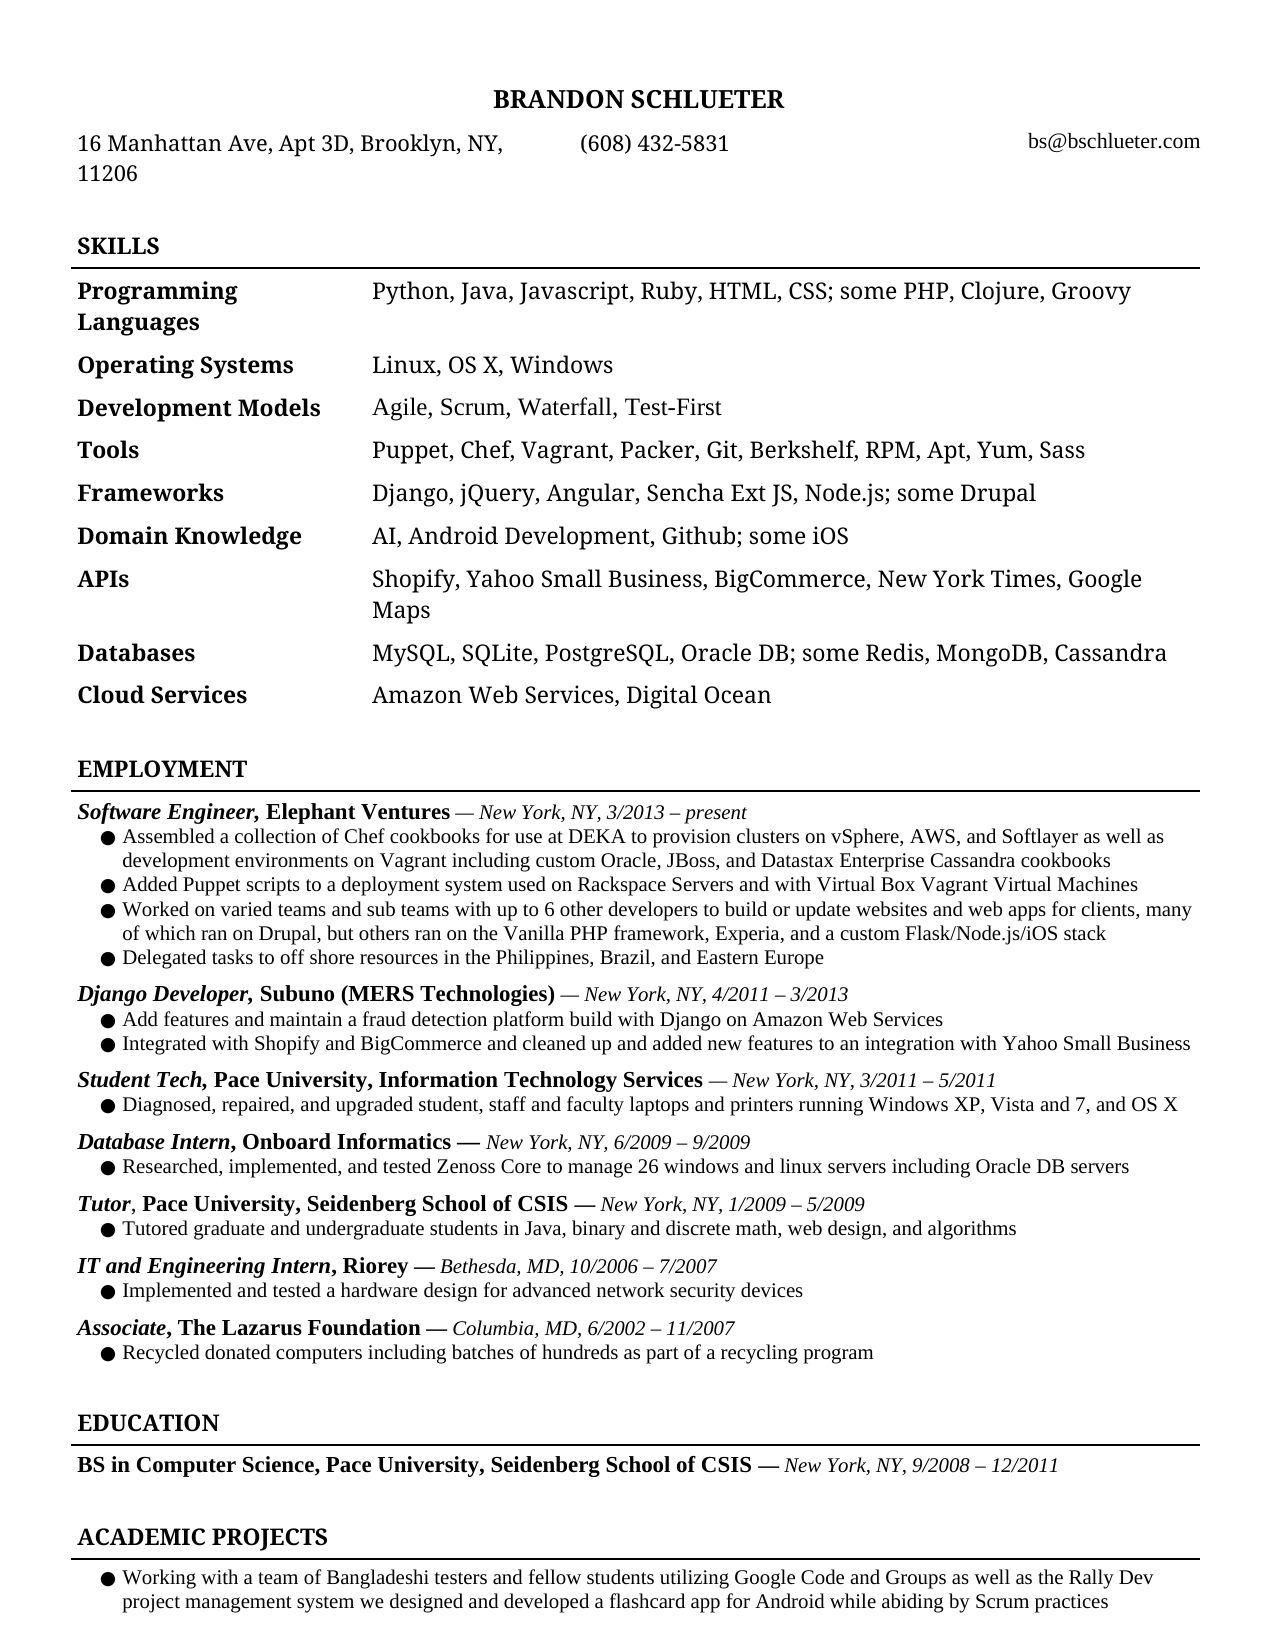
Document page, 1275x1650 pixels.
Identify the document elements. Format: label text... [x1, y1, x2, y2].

table_cell IT and Engineering Intern, Riorey — Bethesda, MD, 10/2006 – 7/2007 Implemented and tested a hardware design for advanced network security devices [71, 1246, 1199, 1308]
table_cell Databases [71, 631, 366, 673]
table_cell Working with a team of Bangladeshi testers and fellow students utilizing Google Code and Groups as well as the Rally Dev project management system we designed and developed a flashcard app for Android while abiding by Scrum practices [71, 1560, 1199, 1619]
table_cell Cloud Services [71, 674, 366, 716]
table_cell Employment [71, 716, 1199, 790]
table_cell Puppet, Chef, Vagrant, Packer, Git, Berkshelf, RPM, Apt, Yum, Sass [366, 429, 1199, 471]
table_cell AI, Android Development, Github; some iOS [366, 514, 1199, 557]
table_cell Shopify, Yahoo Small Business, BigCommerce, New York Times, Google Maps [366, 557, 1199, 631]
table_cell APIs [71, 557, 366, 631]
table_cell Tutor, Pace University, Seidenberg School of CSIS — New York, NY, 1/2009 – 5/2009 Tutored graduate and undergraduate students in Java, binary and discrete math, web design, and algorithms [71, 1184, 1199, 1246]
table_cell SKILLS [71, 193, 1199, 267]
table_header Brandon Schlueter [71, 75, 1199, 122]
table_cell Software Engineer, Elephant Ventures — New York, NY, 3/2013 – present Assembled a collection of Chef cookbooks for use at DEKA to provision clusters on vSphere, AWS, and Softlayer as well as development environments on Vagrant including custom Oracle, JBoss, and Datastax Enterprise Cassandra cookbooks Added Puppet scripts to a deployment system used on Rackspace Servers and with Virtual Box Vagrant Virtual Machines Worked on varied teams and sub teams with up to 6 other developers to build or update websites and web apps for clients, many of which ran on Drupal, but others ran on the Vanilla PHP framework, Experia, and a custom Flask/Node.js/iOS stack Delegated tasks to off shore resources in the Philippines, Brazil, and Eastern Europe [71, 792, 1199, 974]
table_cell Amazon Web Services, Digital Ocean [366, 674, 1199, 716]
table_cell Education [71, 1370, 1199, 1444]
table_cell Tools [71, 429, 366, 471]
table_cell Django, jQuery, Angular, Sencha Ext JS, Node.js; some Drupal [366, 471, 1199, 514]
table_cell Django Developer, Subuno (MERS Technologies) — New York, NY, 4/2011 – 3/2013 Add features and maintain a fraud detection platform build with Django on Amazon Web Services Integrated with Shopify and BigCommerce and cleaned up and added new features to an integration with Yahoo Small Business [71, 974, 1199, 1060]
table_cell Python, Java, Javascript, Ruby, HTML, CSS; some PHP, Clojure, Groovy [366, 269, 1199, 343]
table_cell Academic Projects [71, 1484, 1199, 1557]
table_cell Development Models [71, 386, 366, 429]
table_cell Domain Knowledge [71, 514, 366, 557]
table_cell Frameworks [71, 471, 366, 514]
table_cell bs@bschlueter.com [761, 122, 1199, 193]
table_cell Operating Systems [71, 343, 366, 386]
table_cell (608) 432-5831 [543, 122, 761, 193]
table_cell 16 Manhattan Ave, Apt 3D, Brooklyn, NY, 11206 [71, 122, 543, 193]
table_cell Programming Languages [71, 269, 366, 343]
table_cell Agile, Scrum, Waterfall, Test-First [366, 386, 1199, 429]
table_cell BS in Computer Science, Pace University, Seidenberg School of CSIS — New York, NY, 9/2008 – 12/2011 [71, 1446, 1199, 1483]
table_cell Associate, The Lazarus Foundation — Columbia, MD, 6/2002 – 11/2007 Recycled donated computers including batches of hundreds as part of a recycling program [71, 1308, 1199, 1370]
table_cell Linux, OS X, Windows [366, 343, 1199, 386]
table_cell MySQL, SQLite, PostgreSQL, Oracle DB; some Redis, MongoDB, Cassandra [366, 631, 1199, 673]
table_cell Database Intern, Onboard Informatics — New York, NY, 6/2009 – 9/2009 Researched, implemented, and tested Zenoss Core to manage 26 windows and linux servers including Oracle DB servers [71, 1122, 1199, 1184]
table_cell Student Tech, Pace University, Information Technology Services — New York, NY, 3/2011 – 5/2011 Diagnosed, repaired, and upgraded student, staff and faculty laptops and printers running Windows XP, Vista and 7, and OS X [71, 1060, 1199, 1122]
